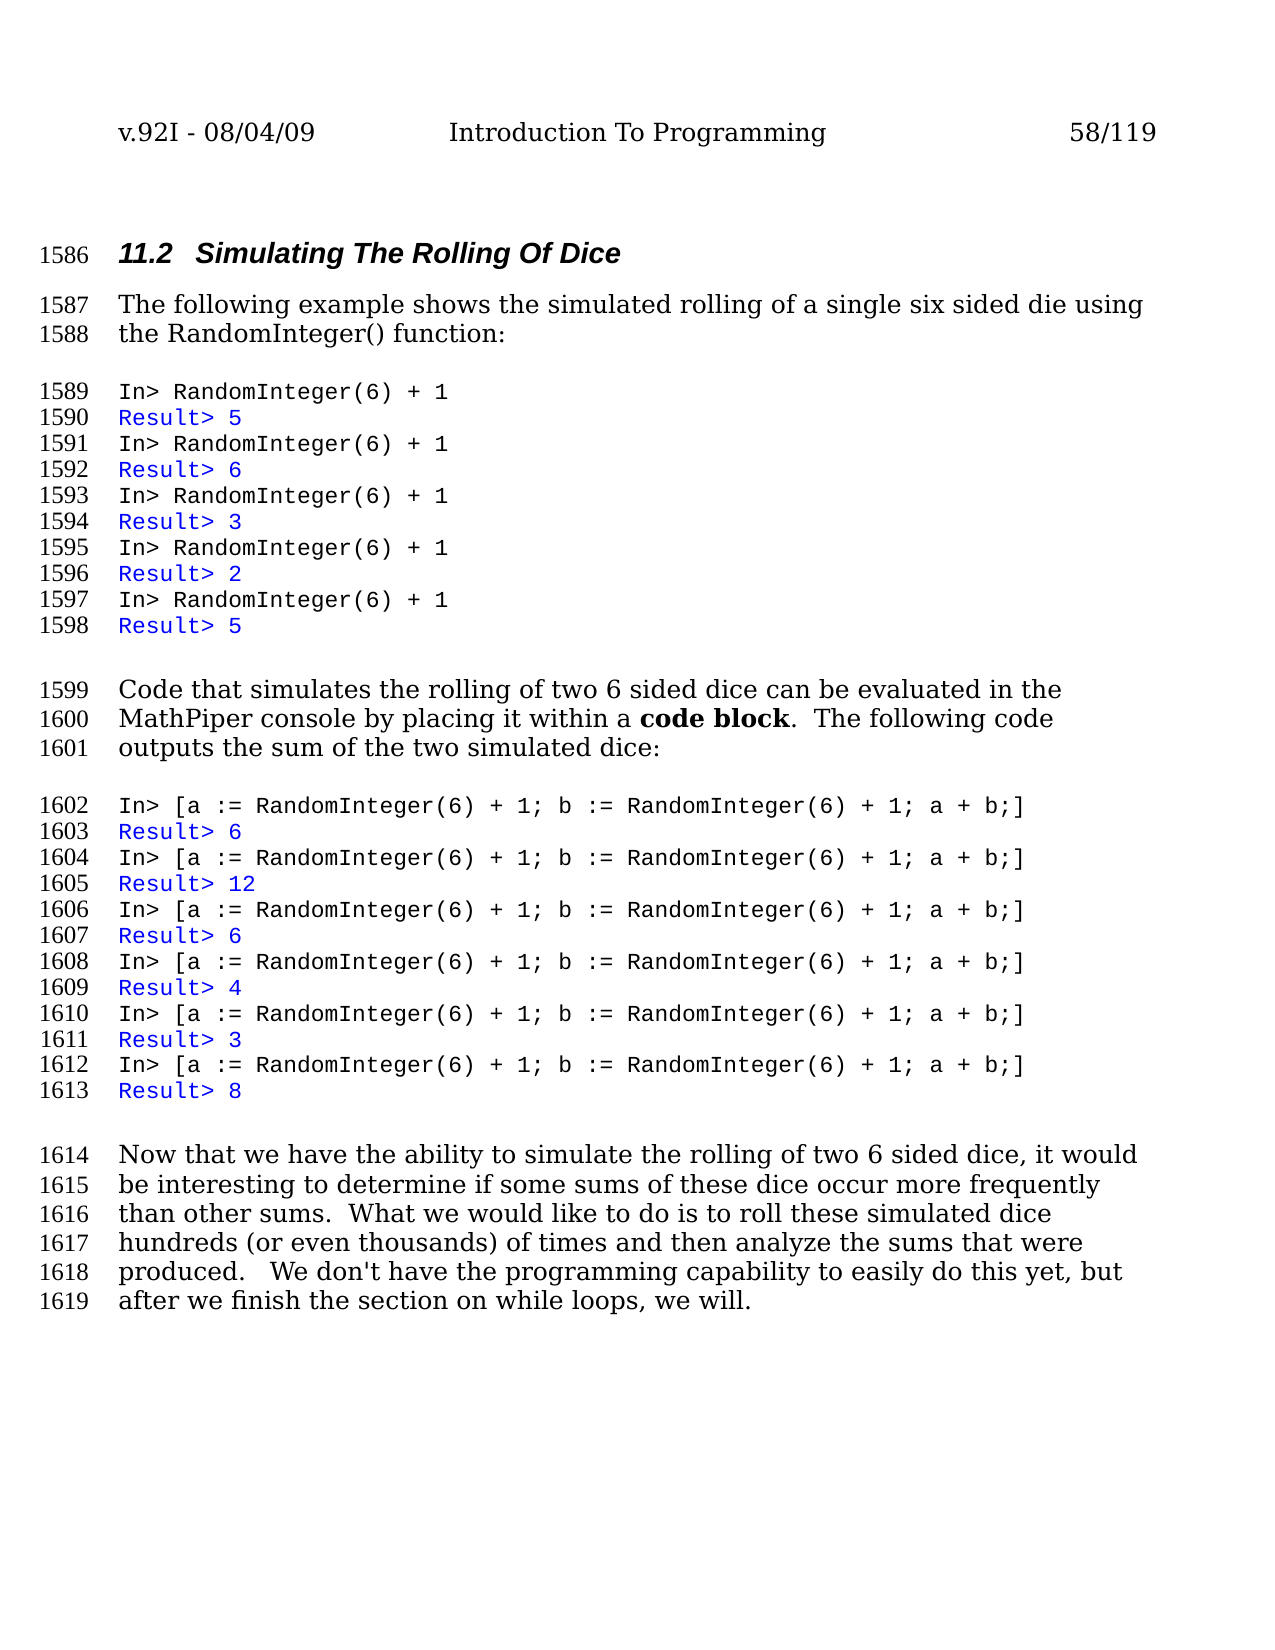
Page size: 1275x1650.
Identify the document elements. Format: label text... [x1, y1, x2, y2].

text In> [a := RandomInteger(6) + 1; b := RandomInteger(6) + 1; a + b;] [118, 950, 1157, 976]
text In> [a := RandomInteger(6) + 1; b := RandomInteger(6) + 1; a + b;] [118, 1054, 1157, 1080]
text Result> 5 [118, 614, 1157, 640]
text Result> 4 [118, 976, 1157, 1002]
text The following example shows the simulated rolling of a single six sided die using the RandomInteger() function: [118, 290, 1157, 348]
text Result> 5 [118, 406, 1157, 432]
text Result> 3 [118, 510, 1157, 536]
text In> RandomInteger(6) + 1 [118, 484, 1157, 510]
text In> [a := RandomInteger(6) + 1; b := RandomInteger(6) + 1; a + b;] [118, 846, 1157, 872]
text In> [a := RandomInteger(6) + 1; b := RandomInteger(6) + 1; a + b;] [118, 794, 1157, 820]
subtitle Simulating The Rolling Of Dice [118, 236, 1157, 269]
text Result> 2 [118, 562, 1157, 588]
text Result> 6 [118, 458, 1157, 484]
text In> RandomInteger(6) + 1 [118, 432, 1157, 458]
text Result> 8 [118, 1080, 1157, 1106]
text Now that we have the ability to simulate the rolling of two 6 sided dice, it would be interesting to determine if some sums of these dice occur more frequently than other sums. What we would like to do is to roll these simulated dice hundreds (or even thousands) of times and then analyze the sums that were produced. We don't have the programming capability to easily do this yet, but after we finish the section on while loops, we will. [118, 1141, 1157, 1316]
text In> RandomInteger(6) + 1 [118, 381, 1157, 406]
text Result> 3 [118, 1028, 1157, 1054]
text Result> 12 [118, 872, 1157, 898]
text In> [a := RandomInteger(6) + 1; b := RandomInteger(6) + 1; a + b;] [118, 898, 1157, 924]
text Code that simulates the rolling of two 6 sided dice can be evaluated in the MathPiper console by placing it within a code block. The following code outputs the sum of the two simulated dice: [118, 675, 1157, 762]
text In> RandomInteger(6) + 1 [118, 588, 1157, 614]
text In> RandomInteger(6) + 1 [118, 536, 1157, 562]
text Result> 6 [118, 924, 1157, 950]
text In> [a := RandomInteger(6) + 1; b := RandomInteger(6) + 1; a + b;] [118, 1002, 1157, 1028]
text Result> 6 [118, 820, 1157, 846]
